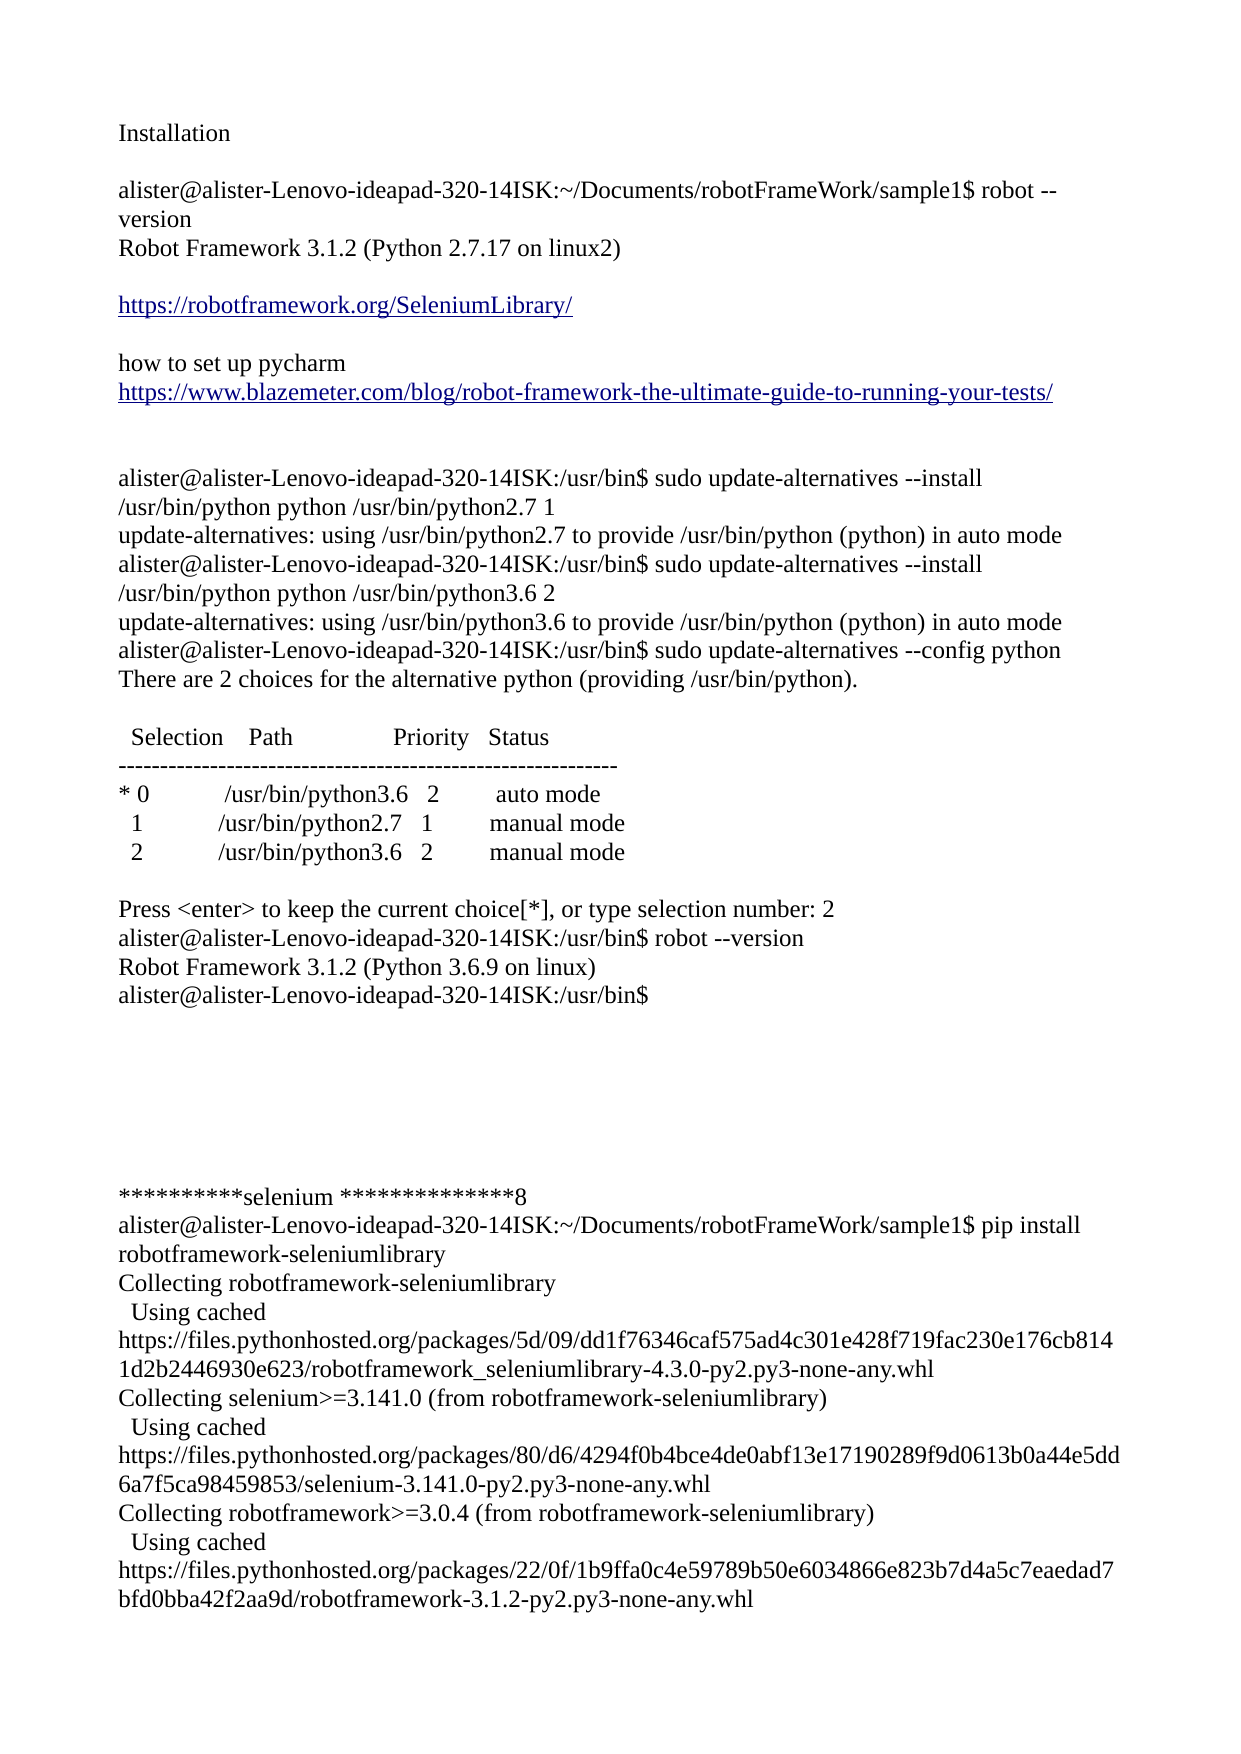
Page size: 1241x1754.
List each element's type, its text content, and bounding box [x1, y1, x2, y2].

text **********selenium **************8 [118, 1182, 1122, 1211]
text Collecting selenium>=3.141.0 (from robotframework-seleniumlibrary) [118, 1383, 1122, 1412]
text Collecting robotframework-seleniumlibrary [118, 1268, 1122, 1297]
text alister@alister-Lenovo-ideapad-320-14ISK:/usr/bin$ [118, 981, 1122, 1009]
text update-alternatives: using /usr/bin/python2.7 to provide /usr/bin/python (python) in auto mode [118, 521, 1122, 549]
text alister@alister-Lenovo-ideapad-320-14ISK:~/Documents/robotFrameWork/sample1$ pip install robotframework-seleniumlibrary [118, 1211, 1122, 1268]
text Using cached https://files.pythonhosted.org/packages/80/d6/4294f0b4bce4de0abf13e17190289f9d0613b0a44e5dd6a7f5ca98459853/selenium-3.141.0-py2.py3-none-any.whl [118, 1412, 1122, 1498]
text ------------------------------------------------------------ [118, 751, 1122, 779]
text 1 /usr/bin/python2.7 1 manual mode [118, 808, 1122, 837]
text https://robotframework.org/SeleniumLibrary/ [118, 291, 1122, 319]
text * 0 /usr/bin/python3.6 2 auto mode [118, 779, 1122, 808]
text alister@alister-Lenovo-ideapad-320-14ISK:~/Documents/robotFrameWork/sample1$ robot --version [118, 176, 1122, 233]
text https://www.blazemeter.com/blog/robot-framework-the-ultimate-guide-to-running-your-tests/ [118, 377, 1122, 406]
text alister@alister-Lenovo-ideapad-320-14ISK:/usr/bin$ sudo update-alternatives --config python [118, 636, 1122, 664]
text how to set up pycharm [118, 348, 1122, 377]
text 2 /usr/bin/python3.6 2 manual mode [118, 837, 1122, 866]
text Selection Path Priority Status [118, 722, 1122, 751]
text Using cached https://files.pythonhosted.org/packages/22/0f/1b9ffa0c4e59789b50e6034866e823b7d4a5c7eaedad7bfd0bba42f2aa9d/robotframework-3.1.2-py2.py3-none-any.whl [118, 1527, 1122, 1613]
text Robot Framework 3.1.2 (Python 3.6.9 on linux) [118, 952, 1122, 981]
text Collecting robotframework>=3.0.4 (from robotframework-seleniumlibrary) [118, 1498, 1122, 1527]
text Press <enter> to keep the current choice[*], or type selection number: 2 [118, 894, 1122, 923]
text Installation [118, 118, 1122, 147]
text Using cached https://files.pythonhosted.org/packages/5d/09/dd1f76346caf575ad4c301e428f719fac230e176cb8141d2b2446930e623/robotframework_seleniumlibrary-4.3.0-py2.py3-none-any.whl [118, 1297, 1122, 1383]
text alister@alister-Lenovo-ideapad-320-14ISK:/usr/bin$ sudo update-alternatives --install /usr/bin/python python /usr/bin/python3.6 2 [118, 549, 1122, 607]
text Robot Framework 3.1.2 (Python 2.7.17 on linux2) [118, 233, 1122, 262]
text alister@alister-Lenovo-ideapad-320-14ISK:/usr/bin$ robot --version [118, 923, 1122, 952]
text There are 2 choices for the alternative python (providing /usr/bin/python). [118, 664, 1122, 693]
text update-alternatives: using /usr/bin/python3.6 to provide /usr/bin/python (python) in auto mode [118, 607, 1122, 636]
text alister@alister-Lenovo-ideapad-320-14ISK:/usr/bin$ sudo update-alternatives --install /usr/bin/python python /usr/bin/python2.7 1 [118, 463, 1122, 521]
